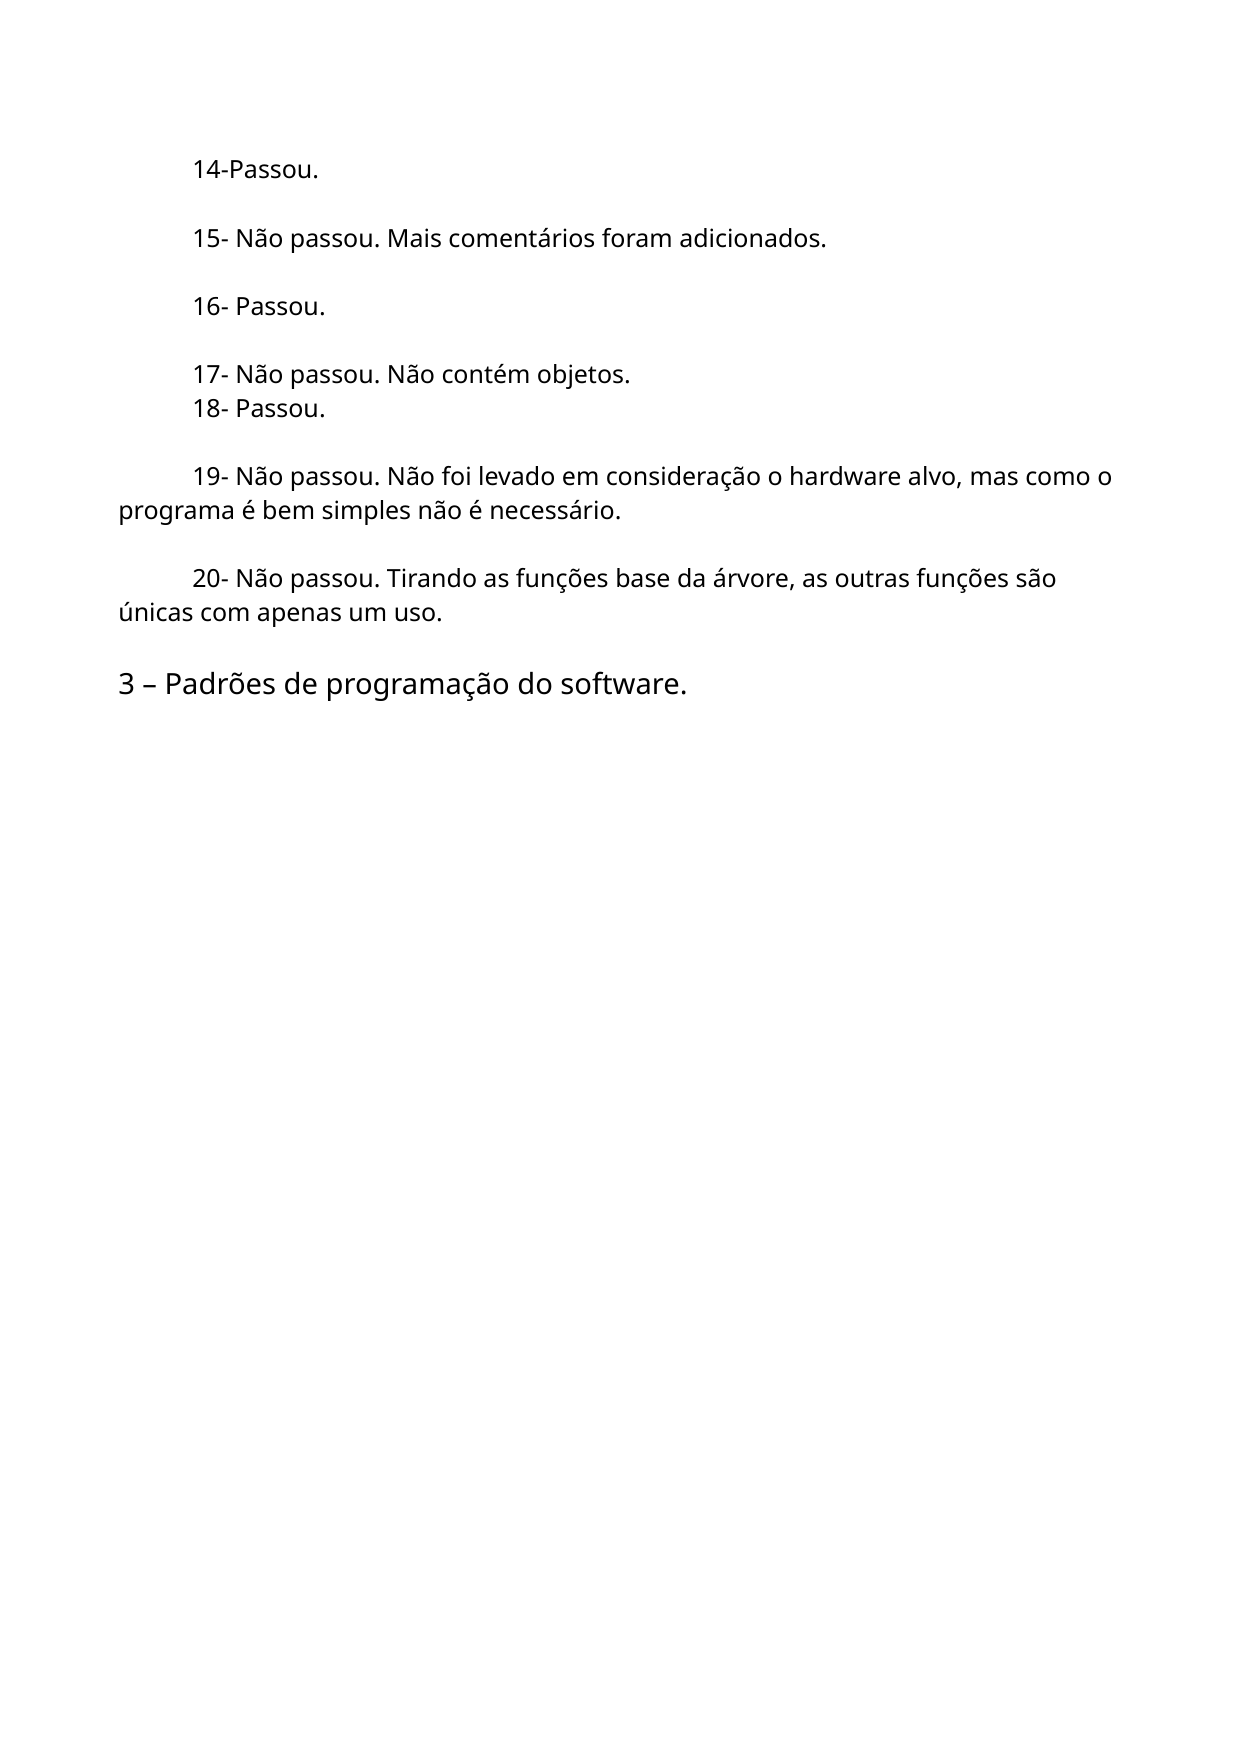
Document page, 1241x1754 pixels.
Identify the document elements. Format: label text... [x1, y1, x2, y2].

text 3 – Padrões de programação do software. [118, 663, 1122, 703]
text 15- Não passou. Mais comentários foram adicionados. [118, 220, 1122, 254]
text 16- Passou. [118, 288, 1122, 322]
text 20- Não passou. Tirando as funções base da árvore, as outras funções são únicas com apenas um uso. [118, 561, 1122, 629]
text 14-Passou. [118, 152, 1122, 186]
text 17- Não passou. Não contém objetos. [118, 357, 1122, 391]
text 18- Passou. [118, 391, 1122, 425]
text 19- Não passou. Não foi levado em consideração o hardware alvo, mas como o programa é bem simples não é necessário. [118, 459, 1122, 527]
